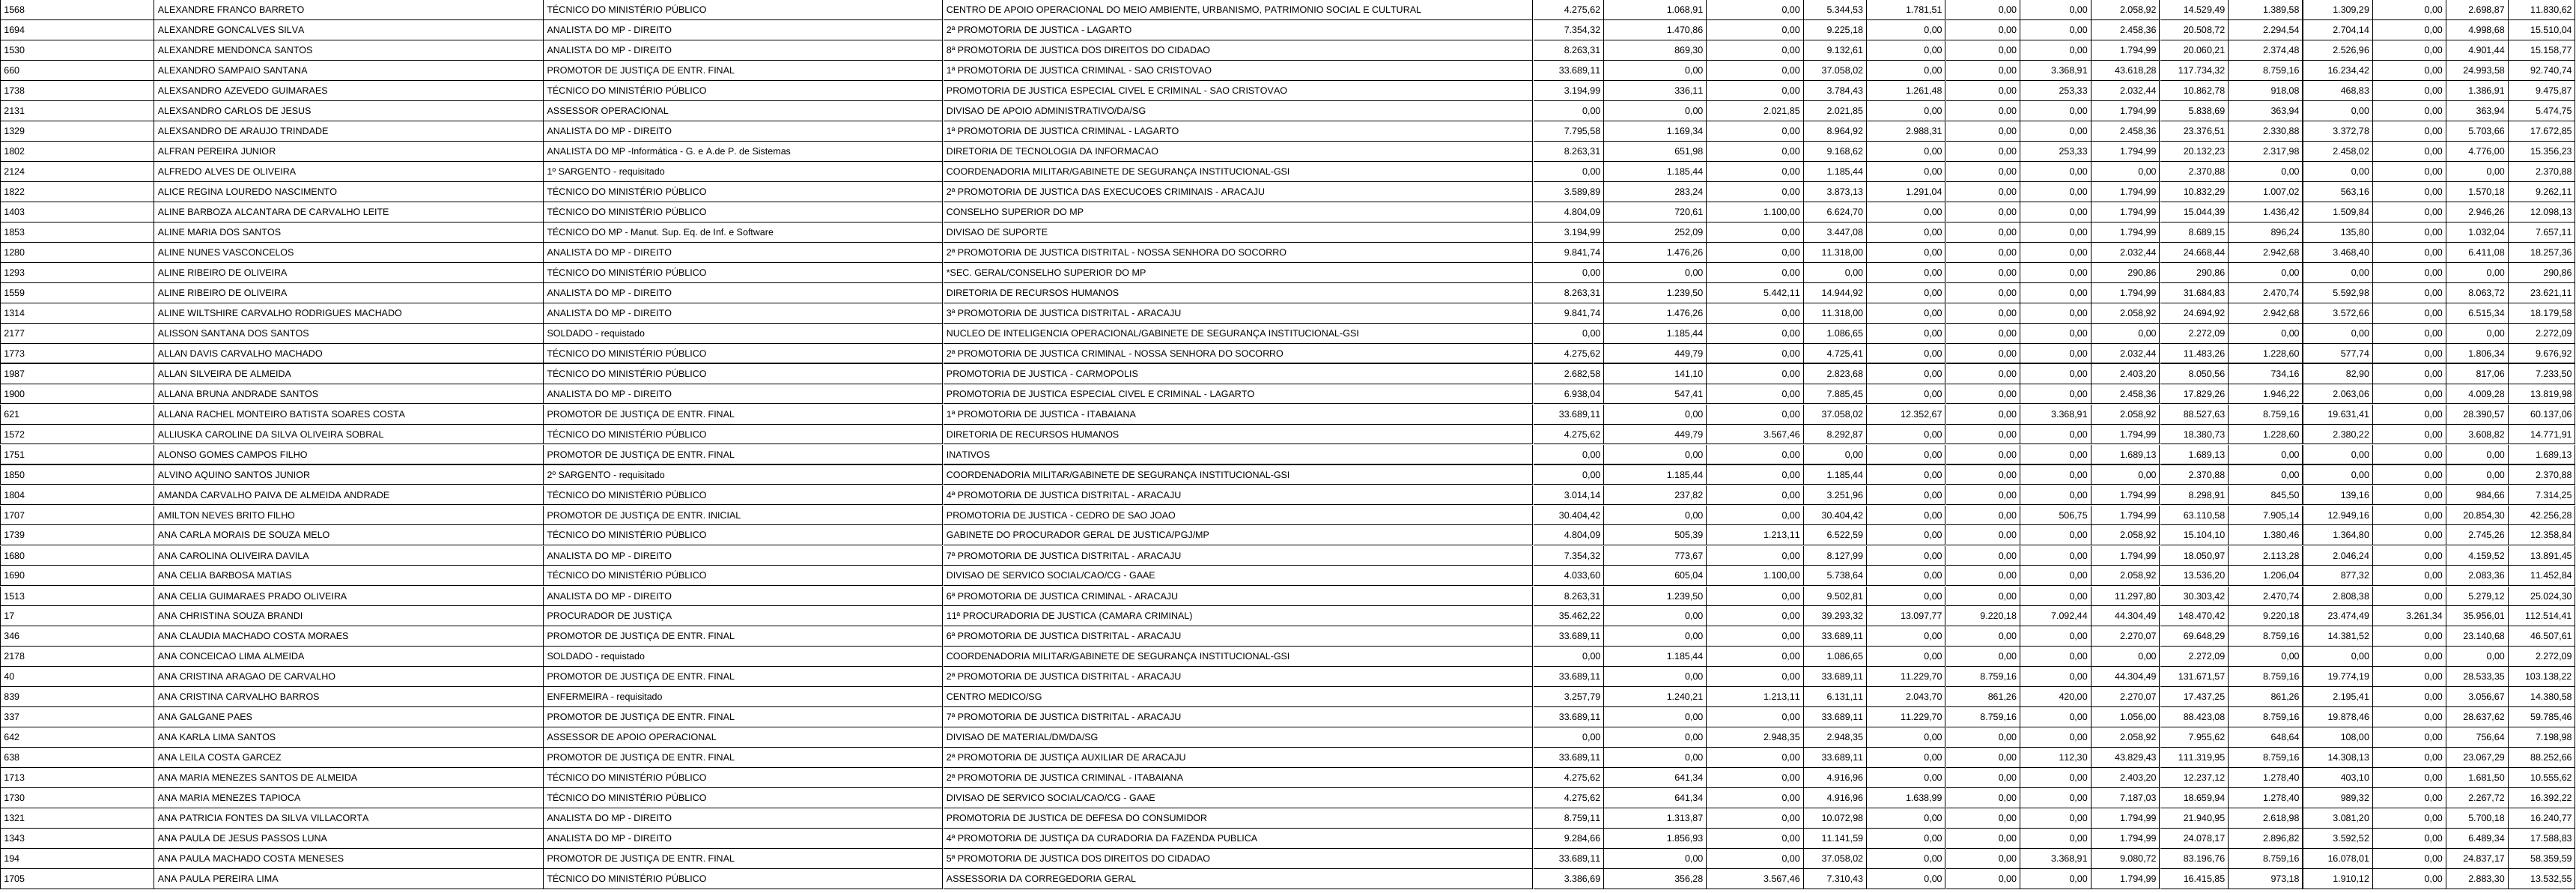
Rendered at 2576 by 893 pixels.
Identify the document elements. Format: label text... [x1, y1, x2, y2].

table_cell ALFRAN PEREIRA JUNIOR [154, 142, 543, 161]
table_cell PROMOTOR DE JUSTIÇA DE ENTR. INICIAL [544, 506, 942, 524]
table_cell 290,86 [2092, 263, 2159, 282]
table_cell 0,00 [2020, 162, 2091, 181]
table_cell 0,00 [1534, 324, 1603, 343]
table_cell 1.509,84 [2303, 202, 2372, 222]
table_cell 237,82 [1604, 485, 1706, 504]
table_cell 1.086,65 [1804, 647, 1866, 666]
table_cell 8.292,87 [1804, 425, 1866, 444]
table_cell 0,00 [2373, 142, 2446, 161]
table_cell 3.608,82 [2446, 425, 2508, 444]
table_cell 2.032,44 [2092, 81, 2159, 100]
table_cell 641,34 [1604, 768, 1706, 787]
table_cell 0,00 [1946, 142, 2020, 161]
table_cell 135,80 [2303, 223, 2372, 242]
table_cell 88.423,08 [2160, 707, 2228, 727]
table_cell 7.314,25 [2509, 485, 2575, 504]
table_cell 0,00 [1946, 506, 2020, 524]
table_cell 3.386,69 [1534, 869, 1603, 889]
table_cell 0,00 [1946, 61, 2020, 80]
table_cell 9.841,74 [1534, 303, 1603, 323]
table_cell 0,00 [1946, 849, 2020, 868]
table_cell 9.676,92 [2509, 344, 2575, 363]
table_cell 24.993,58 [2446, 61, 2508, 80]
table_header TÉCNICO DO MINISTÉRIO PÚBLICO [544, 0, 942, 19]
table_cell 1.228,60 [2229, 344, 2302, 363]
table_cell 112.514,41 [2509, 606, 2575, 626]
table_cell 0,00 [1946, 808, 2020, 828]
table_cell 4.998,68 [2446, 20, 2508, 40]
table_cell 2.058,92 [2092, 405, 2159, 424]
table_cell 2.063,06 [2303, 384, 2372, 403]
table_cell 1ª PROMOTORIA DE JUSTICA CRIMINAL - SAO CRISTOVAO [944, 61, 1532, 80]
table_cell ALINE BARBOZA ALCANTARA DE CARVALHO LEITE [154, 202, 543, 222]
table_cell 0,00 [1946, 344, 2020, 363]
table_cell 0,00 [2373, 506, 2446, 524]
table_cell 0,00 [2373, 405, 2446, 424]
table_cell ALEXANDRE MENDONCA SANTOS [154, 40, 543, 60]
table_cell TÉCNICO DO MINISTÉRIO PÚBLICO [544, 869, 942, 889]
table_cell 2.896,82 [2229, 829, 2302, 848]
table_cell 0,00 [1867, 263, 1945, 282]
table_cell 194 [1, 849, 154, 868]
table_cell 9.132,61 [1804, 40, 1866, 60]
table_cell ANA MARIA MENEZES TAPIOCA [154, 788, 543, 808]
table_cell 19.631,41 [2303, 405, 2372, 424]
table_cell TÉCNICO DO MINISTÉRIO PÚBLICO [544, 81, 942, 100]
table_cell 10.862,78 [2160, 81, 2228, 100]
table_cell 773,67 [1604, 546, 1706, 565]
table_cell 1.100,00 [1707, 202, 1803, 222]
table_cell 0,00 [1946, 465, 2020, 484]
table_cell 989,32 [2303, 788, 2372, 808]
table_cell 0,00 [2373, 384, 2446, 403]
table_cell 4.033,60 [1534, 566, 1603, 585]
table_cell 0,00 [2020, 384, 2091, 403]
table_cell 2.058,92 [2092, 566, 2159, 585]
table_cell 0,00 [2373, 829, 2446, 848]
table_cell TÉCNICO DO MINISTÉRIO PÚBLICO [544, 485, 942, 504]
table_cell 0,00 [1867, 829, 1945, 848]
table_cell 0,00 [2373, 243, 2446, 262]
table_cell AMANDA CARVALHO PAIVA DE ALMEIDA ANDRADE [154, 485, 543, 504]
table_cell 8.759,16 [2229, 405, 2302, 424]
table_cell PROMOTOR DE JUSTIÇA DE ENTR. FINAL [544, 707, 942, 727]
table_cell 10.832,29 [2160, 182, 2228, 202]
table_cell 0,00 [2303, 101, 2372, 121]
table_cell 2.948,35 [1804, 727, 1866, 747]
table_cell 23.140,68 [2446, 626, 2508, 646]
table_cell 23.621,11 [2509, 283, 2575, 303]
table_cell 1690 [1, 566, 154, 585]
table_cell 1707 [1, 506, 154, 524]
table_cell 2ª PROMOTORIA DE JUSTICA CRIMINAL - ITABAIANA [944, 768, 1532, 787]
table_cell ANA CAROLINA OLIVEIRA DAVILA [154, 546, 543, 565]
table_cell ALLIUSKA CAROLINE DA SILVA OLIVEIRA SOBRAL [154, 425, 543, 444]
table_cell 82,90 [2303, 364, 2372, 384]
table_cell 1.206,04 [2229, 566, 2302, 585]
table_cell 33.689,11 [1804, 667, 1866, 686]
table_cell 0,00 [1604, 263, 1706, 282]
table_cell 0,00 [1534, 647, 1603, 666]
table_cell 0,00 [1946, 869, 2020, 889]
table_cell DIRETORIA DE TECNOLOGIA DA INFORMACAO [944, 142, 1532, 161]
table_cell ANALISTA DO MP - DIREITO [544, 384, 942, 403]
table_cell 8.263,31 [1534, 40, 1603, 60]
table_cell ANA MARIA MENEZES SANTOS DE ALMEIDA [154, 768, 543, 787]
table_cell 1802 [1, 142, 154, 161]
table_cell ENFERMEIRA - requisitado [544, 687, 942, 706]
table_cell 0,00 [2020, 202, 2091, 222]
table_cell 0,00 [2373, 748, 2446, 767]
table_cell 0,00 [1707, 243, 1803, 262]
table_cell 30.404,42 [1534, 506, 1603, 524]
table_cell 0,00 [1867, 223, 1945, 242]
table_cell PROMOTOR DE JUSTIÇA DE ENTR. FINAL [544, 849, 942, 868]
table_cell 869,30 [1604, 40, 1706, 60]
table_cell SOLDADO - requistado [544, 324, 942, 343]
table_cell 1572 [1, 425, 154, 444]
table_cell 8.964,92 [1804, 121, 1866, 141]
table_cell 252,09 [1604, 223, 1706, 242]
table_cell PROCURADOR DE JUSTIÇA [544, 606, 942, 626]
table_cell 0,00 [1946, 20, 2020, 40]
table_cell 660 [1, 61, 154, 80]
table_cell 8.759,16 [1946, 667, 2020, 686]
table_cell 7.354,32 [1534, 20, 1603, 40]
table_cell 2.317,98 [2229, 142, 2302, 161]
table_cell 720,61 [1604, 202, 1706, 222]
table_cell 37.058,02 [1804, 61, 1866, 80]
table_cell ANALISTA DO MP - DIREITO [544, 121, 942, 141]
table_cell 1293 [1, 263, 154, 282]
table_cell 0,00 [1707, 647, 1803, 666]
table_cell 1.794,99 [2092, 283, 2159, 303]
table_cell 0,00 [1707, 81, 1803, 100]
table_cell 0,00 [1707, 829, 1803, 848]
table_cell TÉCNICO DO MINISTÉRIO PÚBLICO [544, 364, 942, 384]
table_cell 0,00 [1946, 202, 2020, 222]
table_cell 141,10 [1604, 364, 1706, 384]
table_cell 18.380,73 [2160, 425, 2228, 444]
table_cell 31.684,83 [2160, 283, 2228, 303]
table_cell 33.689,11 [1804, 707, 1866, 727]
table_cell 4ª PROMOTORIA DE JUSTICA DISTRITAL - ARACAJU [944, 485, 1532, 504]
table_cell DIVISAO DE MATERIAL/DM/DA/SG [944, 727, 1532, 747]
table_cell 13.536,20 [2160, 566, 2228, 585]
table_cell 1.476,26 [1604, 303, 1706, 323]
table_cell ANA CLAUDIA MACHADO COSTA MORAES [154, 626, 543, 646]
table_cell 547,41 [1604, 384, 1706, 403]
table_cell 0,00 [1707, 707, 1803, 727]
table_cell 1º SARGENTO - requisitado [544, 162, 942, 181]
table_cell 6.624,70 [1804, 202, 1866, 222]
table_cell 2.458,36 [2092, 121, 2159, 141]
table_cell 0,00 [1867, 768, 1945, 787]
table_cell SOLDADO - requistado [544, 647, 942, 666]
table_cell 12.352,67 [1867, 405, 1945, 424]
table_cell 35.956,01 [2446, 606, 2508, 626]
table_cell 0,00 [1707, 626, 1803, 646]
table_cell 88.252,66 [2509, 748, 2575, 767]
table_cell 0,00 [1867, 243, 1945, 262]
table_cell 0,00 [2373, 707, 2446, 727]
table_cell ALEXANDRO SAMPAIO SANTANA [154, 61, 543, 80]
table_cell 0,00 [2092, 162, 2159, 181]
table_cell PROMOTOR DE JUSTIÇA DE ENTR. FINAL [544, 748, 942, 767]
table_cell 2.403,20 [2092, 364, 2159, 384]
table_cell TÉCNICO DO MINISTÉRIO PÚBLICO [544, 182, 942, 202]
table_cell 0,00 [1707, 768, 1803, 787]
table_header 11.830,62 [2509, 0, 2575, 19]
table_cell 20.508,72 [2160, 20, 2228, 40]
table_cell 37.058,02 [1804, 405, 1866, 424]
table_cell 2.113,28 [2229, 546, 2302, 565]
table_cell 8ª PROMOTORIA DE JUSTICA DOS DIREITOS DO CIDADAO [944, 40, 1532, 60]
table_cell 5.592,98 [2303, 283, 2372, 303]
table_cell 117.734,32 [2160, 61, 2228, 80]
table_cell 0,00 [1604, 405, 1706, 424]
table_cell 0,00 [2303, 162, 2372, 181]
table_cell 0,00 [1867, 587, 1945, 605]
table_cell 24.668,44 [2160, 243, 2228, 262]
table_cell 0,00 [1867, 61, 1945, 80]
table_cell *SEC. GERAL/CONSELHO SUPERIOR DO MP [944, 263, 1532, 282]
table_cell 337 [1, 707, 154, 727]
table_cell 1.689,13 [2092, 445, 2159, 464]
table_cell 0,00 [2229, 263, 2302, 282]
table_cell 0,00 [2020, 727, 2091, 747]
table_cell 839 [1, 687, 154, 706]
table_cell 0,00 [2373, 40, 2446, 60]
table_cell 0,00 [1707, 546, 1803, 565]
table_cell 1.856,93 [1604, 829, 1706, 848]
table_cell 1.228,60 [2229, 425, 2302, 444]
table_cell 1.470,86 [1604, 20, 1706, 40]
table_cell 1.185,44 [1604, 162, 1706, 181]
table_cell 2.618,98 [2229, 808, 2302, 828]
table_cell PROMOTOR DE JUSTIÇA DE ENTR. FINAL [544, 626, 942, 646]
table_cell 0,00 [2020, 20, 2091, 40]
table_cell 734,16 [2229, 364, 2302, 384]
table_cell 0,00 [2373, 869, 2446, 889]
table_cell 4.009,28 [2446, 384, 2508, 403]
table_cell 1.213,11 [1707, 525, 1803, 545]
table_cell 1.689,13 [2509, 445, 2575, 464]
table_cell 0,00 [2373, 808, 2446, 828]
table_cell AMILTON NEVES BRITO FILHO [154, 506, 543, 524]
table_cell 0,00 [2373, 587, 2446, 605]
table_cell 290,86 [2509, 263, 2575, 282]
table_cell ALEXSANDRO DE ARAUJO TRINDADE [154, 121, 543, 141]
table_cell 17 [1, 606, 154, 626]
table_cell 1.946,22 [2229, 384, 2302, 403]
table_cell 9.080,72 [2092, 849, 2159, 868]
table_cell 0,00 [2020, 445, 2091, 464]
table_cell 3.592,52 [2303, 829, 2372, 848]
table_cell 0,00 [1867, 506, 1945, 524]
table_cell 0,00 [1707, 303, 1803, 323]
table_header 0,00 [1946, 0, 2020, 19]
table_cell 1.794,99 [2092, 546, 2159, 565]
table_cell 2.380,22 [2303, 425, 2372, 444]
table_cell ALINE RIBEIRO DE OLIVEIRA [154, 263, 543, 282]
table_cell TÉCNICO DO MINISTÉRIO PÚBLICO [544, 525, 942, 545]
table_cell 17.437,25 [2160, 687, 2228, 706]
table_cell 0,00 [2373, 525, 2446, 545]
table_cell 363,94 [2446, 101, 2508, 121]
table_header 14.529,49 [2160, 0, 2228, 19]
table_cell 0,00 [2020, 263, 2091, 282]
table_cell 0,00 [1707, 606, 1803, 626]
table_cell 2ª PROMOTORIA DE JUSTICA DISTRITAL - NOSSA SENHORA DO SOCORRO [944, 243, 1532, 262]
table_cell 8.759,16 [2229, 707, 2302, 727]
table_cell 7.092,44 [2020, 606, 2091, 626]
table_cell 0,00 [1804, 263, 1866, 282]
table_cell 8.263,31 [1534, 283, 1603, 303]
table_cell 5.738,64 [1804, 566, 1866, 585]
table_cell 0,00 [2373, 465, 2446, 484]
table_cell 0,00 [1867, 445, 1945, 464]
table_cell ANA LEILA COSTA GARCEZ [154, 748, 543, 767]
table_cell 9.841,74 [1534, 243, 1603, 262]
table_cell 1.794,99 [2092, 182, 2159, 202]
table_cell 1.794,99 [2092, 202, 2159, 222]
table_cell TÉCNICO DO MINISTÉRIO PÚBLICO [544, 344, 942, 363]
table_cell 896,24 [2229, 223, 2302, 242]
table_cell TÉCNICO DO MP - Manut. Sup. Eq. de Inf. e Software [544, 223, 942, 242]
table_cell 1853 [1, 223, 154, 242]
table_cell 42.256,28 [2509, 506, 2575, 524]
table_cell 0,00 [1707, 506, 1803, 524]
table_cell 33.689,11 [1534, 667, 1603, 686]
table_cell 0,00 [2446, 324, 2508, 343]
table_cell 2.021,85 [1804, 101, 1866, 121]
table_cell 0,00 [2020, 121, 2091, 141]
table_cell 0,00 [1534, 162, 1603, 181]
table_cell 2124 [1, 162, 154, 181]
table_cell 4.275,62 [1534, 788, 1603, 808]
table_cell 1.794,99 [2092, 506, 2159, 524]
table_cell 0,00 [1707, 485, 1803, 504]
table_header 1.309,29 [2303, 0, 2372, 19]
table_cell 0,00 [2020, 485, 2091, 504]
table_cell 2.948,35 [1707, 727, 1803, 747]
table_cell 0,00 [1867, 869, 1945, 889]
table_cell TÉCNICO DO MINISTÉRIO PÚBLICO [544, 202, 942, 222]
table_cell 7.354,32 [1534, 546, 1603, 565]
table_cell 0,00 [2446, 263, 2508, 282]
table_cell 0,00 [2303, 647, 2372, 666]
table_cell 3.567,46 [1707, 425, 1803, 444]
table_cell ALEXSANDRO CARLOS DE JESUS [154, 101, 543, 121]
table_cell TÉCNICO DO MINISTÉRIO PÚBLICO [544, 768, 942, 787]
table_cell 0,00 [2303, 324, 2372, 343]
table_cell 0,00 [2020, 587, 2091, 605]
table_cell 0,00 [2373, 202, 2446, 222]
table_cell 363,94 [2229, 101, 2302, 121]
table_cell 8.759,16 [2229, 626, 2302, 646]
table_cell 1321 [1, 808, 154, 828]
table_cell 7ª PROMOTORIA DE JUSTICA DISTRITAL - ARACAJU [944, 707, 1532, 727]
table_cell 3ª PROMOTORIA DE JUSTICA DISTRITAL - ARACAJU [944, 303, 1532, 323]
table_cell 2177 [1, 324, 154, 343]
table_cell 2.883,30 [2446, 869, 2508, 889]
table_cell ALLANA BRUNA ANDRADE SANTOS [154, 384, 543, 403]
table_cell 0,00 [1946, 829, 2020, 848]
table_cell 0,00 [1946, 748, 2020, 767]
table_cell 253,33 [2020, 81, 2091, 100]
table_cell 0,00 [2020, 788, 2091, 808]
table_cell 651,98 [1604, 142, 1706, 161]
table_cell 0,00 [1707, 748, 1803, 767]
table_cell ANALISTA DO MP - DIREITO [544, 546, 942, 565]
table_cell 1.794,99 [2092, 485, 2159, 504]
table_cell 0,00 [2373, 20, 2446, 40]
table_cell 1.794,99 [2092, 808, 2159, 828]
table_cell ALLAN SILVEIRA DE ALMEIDA [154, 364, 543, 384]
table_header 2.698,87 [2446, 0, 2508, 19]
table_cell 0,00 [1867, 384, 1945, 403]
table_cell 0,00 [1604, 849, 1706, 868]
table_cell 642 [1, 727, 154, 747]
table_header 0,00 [2373, 0, 2446, 19]
table_cell 0,00 [1534, 101, 1603, 121]
table_cell 1513 [1, 587, 154, 605]
table_cell 7.795,58 [1534, 121, 1603, 141]
table_cell PROMOTOR DE JUSTIÇA DE ENTR. FINAL [544, 445, 942, 464]
table_cell 0,00 [1946, 405, 2020, 424]
table_cell 6.515,34 [2446, 303, 2508, 323]
table_cell ALINE RIBEIRO DE OLIVEIRA [154, 283, 543, 303]
table_cell 0,00 [1707, 324, 1803, 343]
table_cell 0,00 [2373, 768, 2446, 787]
table_cell 46.507,61 [2509, 626, 2575, 646]
table_cell 20.060,21 [2160, 40, 2228, 60]
table_cell 0,00 [1946, 647, 2020, 666]
table_cell 0,00 [1867, 425, 1945, 444]
table_cell 8.689,15 [2160, 223, 2228, 242]
table_cell 16.415,85 [2160, 869, 2228, 889]
table_cell ANA CELIA GUIMARAES PRADO OLIVEIRA [154, 587, 543, 605]
table_cell ANA CRISTINA ARAGAO DE CARVALHO [154, 667, 543, 686]
table_cell 3.251,96 [1804, 485, 1866, 504]
table_cell 2.330,88 [2229, 121, 2302, 141]
table_cell ANA CHRISTINA SOUZA BRANDI [154, 606, 543, 626]
table_cell 1713 [1, 768, 154, 787]
table_cell 2.272,09 [2509, 324, 2575, 343]
table_cell 3.572,66 [2303, 303, 2372, 323]
table_cell 4.275,62 [1534, 425, 1603, 444]
table_cell 0,00 [1534, 445, 1603, 464]
table_cell 6.938,04 [1534, 384, 1603, 403]
table_cell 2.704,14 [2303, 20, 2372, 40]
table_header 1.389,58 [2229, 0, 2302, 19]
table_cell 1.436,42 [2229, 202, 2302, 222]
table_cell 1.261,48 [1867, 81, 1945, 100]
table_cell 13.532,55 [2509, 869, 2575, 889]
table_cell 8.759,16 [1946, 707, 2020, 727]
table_cell 0,00 [2446, 647, 2508, 666]
table_cell 30.303,42 [2160, 587, 2228, 605]
table_cell ANA CRISTINA CARVALHO BARROS [154, 687, 543, 706]
table_cell 0,00 [1867, 465, 1945, 484]
table_cell 19.774,19 [2303, 667, 2372, 686]
table_cell ANALISTA DO MP - DIREITO [544, 808, 942, 828]
table_cell 11.318,00 [1804, 303, 1866, 323]
table_cell 1.169,34 [1604, 121, 1706, 141]
table_cell 139,16 [2303, 485, 2372, 504]
table_cell 0,00 [1867, 364, 1945, 384]
table_cell 449,79 [1604, 425, 1706, 444]
table_cell ANA GALGANE PAES [154, 707, 543, 727]
table_cell 0,00 [2020, 707, 2091, 727]
table_cell 0,00 [1707, 40, 1803, 60]
table_cell 3.194,99 [1534, 223, 1603, 242]
table_cell 0,00 [1946, 384, 2020, 403]
table_cell 1.185,44 [1804, 465, 1866, 484]
table_cell 6.489,34 [2446, 829, 2508, 848]
table_cell 1773 [1, 344, 154, 363]
table_cell 1.007,02 [2229, 182, 2302, 202]
table_cell 4.901,44 [2446, 40, 2508, 60]
table_cell 0,00 [1604, 727, 1706, 747]
table_cell 0,00 [2373, 101, 2446, 121]
table_cell DIVISAO DE SERVICO SOCIAL/CAO/CG - GAAE [944, 566, 1532, 585]
table_cell TÉCNICO DO MINISTÉRIO PÚBLICO [544, 788, 942, 808]
table_cell ANALISTA DO MP - DIREITO [544, 243, 942, 262]
table_cell 0,00 [2020, 768, 2091, 787]
table_cell 0,00 [2373, 626, 2446, 646]
table_cell 0,00 [1707, 121, 1803, 141]
table_cell 0,00 [1946, 485, 2020, 504]
table_cell 0,00 [2446, 445, 2508, 464]
table_cell 0,00 [2020, 303, 2091, 323]
table_cell 23.474,49 [2303, 606, 2372, 626]
table_cell 30.404,42 [1804, 506, 1866, 524]
table_cell 11.452,84 [2509, 566, 2575, 585]
table_cell 9.475,87 [2509, 81, 2575, 100]
table_cell 0,00 [1604, 626, 1706, 646]
table_cell 861,26 [1946, 687, 2020, 706]
table_cell 43.618,28 [2092, 61, 2159, 80]
table_cell 1.794,99 [2092, 142, 2159, 161]
table_cell 11.483,26 [2160, 344, 2228, 363]
table_cell 33.689,11 [1534, 61, 1603, 80]
table_cell 2ª PROMOTORIA DE JUSTICA CRIMINAL - NOSSA SENHORA DO SOCORRO [944, 344, 1532, 363]
table_cell PROMOTORIA DE JUSTICA - CEDRO DE SAO JOAO [944, 506, 1532, 524]
table_cell 3.447,08 [1804, 223, 1866, 242]
table_cell 0,00 [2373, 283, 2446, 303]
table_cell 563,16 [2303, 182, 2372, 202]
table_cell 1.910,12 [2303, 869, 2372, 889]
table_cell 3.567,46 [1707, 869, 1803, 889]
table_cell 2.267,72 [2446, 788, 2508, 808]
table_header 1568 [1, 0, 154, 19]
table_cell 39.293,32 [1804, 606, 1866, 626]
table_cell 2.470,74 [2229, 587, 2302, 605]
table_cell 4.916,96 [1804, 788, 1866, 808]
table_cell 3.589,89 [1534, 182, 1603, 202]
table_cell COORDENADORIA MILITAR/GABINETE DE SEGURANÇA INSTITUCIONAL-GSI [944, 465, 1532, 484]
table_cell 1.291,04 [1867, 182, 1945, 202]
table_cell 0,00 [1707, 364, 1803, 384]
table_cell 0,00 [2020, 626, 2091, 646]
table_cell 0,00 [1946, 283, 2020, 303]
table_cell 0,00 [2446, 162, 2508, 181]
table_cell 35.462,22 [1534, 606, 1603, 626]
table_cell 8.263,31 [1534, 142, 1603, 161]
table_cell PROMOTORIA DE JUSTICA DE DEFESA DO CONSUMIDOR [944, 808, 1532, 828]
table_cell 131.671,57 [2160, 667, 2228, 686]
table_cell 8.298,91 [2160, 485, 2228, 504]
table_cell 4.804,09 [1534, 525, 1603, 545]
table_cell 8.263,31 [1534, 587, 1603, 605]
table_cell COORDENADORIA MILITAR/GABINETE DE SEGURANÇA INSTITUCIONAL-GSI [944, 647, 1532, 666]
table_cell 0,00 [1707, 162, 1803, 181]
table_cell 0,00 [2020, 324, 2091, 343]
table_cell 33.689,11 [1534, 707, 1603, 727]
table_cell 0,00 [1946, 525, 2020, 545]
table_cell 0,00 [1946, 587, 2020, 605]
table_cell 2.988,31 [1867, 121, 1945, 141]
table_cell 0,00 [2373, 303, 2446, 323]
table_cell 0,00 [2229, 465, 2302, 484]
table_cell 756,64 [2446, 727, 2508, 747]
table_cell 3.873,13 [1804, 182, 1866, 202]
table_cell 3.784,43 [1804, 81, 1866, 100]
table_cell 112,30 [2020, 748, 2091, 767]
table_cell ALLAN DAVIS CARVALHO MACHADO [154, 344, 543, 363]
table_cell 0,00 [1867, 324, 1945, 343]
table_cell 0,00 [2373, 727, 2446, 747]
table_cell 83.196,76 [2160, 849, 2228, 868]
table_cell 11.229,70 [1867, 707, 1945, 727]
table_cell 0,00 [1867, 303, 1945, 323]
table_cell 1.086,65 [1804, 324, 1866, 343]
table_cell 648,64 [2229, 727, 2302, 747]
table_cell ALEXSANDRO AZEVEDO GUIMARAES [154, 81, 543, 100]
table_cell 0,00 [1707, 405, 1803, 424]
table_cell 11.141,59 [1804, 829, 1866, 848]
table_cell 12.949,16 [2303, 506, 2372, 524]
table_cell ANALISTA DO MP - DIREITO [544, 20, 942, 40]
table_header 4.275,62 [1534, 0, 1603, 19]
table_cell 0,00 [2373, 849, 2446, 868]
table_cell 6ª PROMOTORIA DE JUSTICA DISTRITAL - ARACAJU [944, 626, 1532, 646]
table_cell 0,00 [2373, 566, 2446, 585]
table_cell 0,00 [1804, 445, 1866, 464]
table_cell 0,00 [2229, 162, 2302, 181]
table_cell 0,00 [1946, 566, 2020, 585]
table_cell ANA CELIA BARBOSA MATIAS [154, 566, 543, 585]
table_cell ALISSON SANTANA DOS SANTOS [154, 324, 543, 343]
table_cell 4.159,52 [2446, 546, 2508, 565]
table_cell 4.916,96 [1804, 768, 1866, 787]
table_cell 15.510,04 [2509, 20, 2575, 40]
table_cell 14.771,91 [2509, 425, 2575, 444]
table_cell 0,00 [1946, 324, 2020, 343]
table_cell 0,00 [1946, 101, 2020, 121]
table_cell 861,26 [2229, 687, 2302, 706]
table_cell 2.458,36 [2092, 384, 2159, 403]
table_cell 4.804,09 [1534, 202, 1603, 222]
table_cell 103.138,22 [2509, 667, 2575, 686]
table_cell 0,00 [1867, 202, 1945, 222]
table_cell ALINE MARIA DOS SANTOS [154, 223, 543, 242]
table_cell 2.808,38 [2303, 587, 2372, 605]
table_cell ANALISTA DO MP - DIREITO [544, 587, 942, 605]
table_cell 0,00 [2229, 324, 2302, 343]
table_cell 984,66 [2446, 485, 2508, 504]
table_cell 0,00 [2373, 162, 2446, 181]
table_cell ASSESSOR OPERACIONAL [544, 101, 942, 121]
table_cell 2.458,02 [2303, 142, 2372, 161]
table_cell 3.372,78 [2303, 121, 2372, 141]
table_cell 24.078,17 [2160, 829, 2228, 848]
table_cell 0,00 [2020, 364, 2091, 384]
table_cell ANALISTA DO MP - DIREITO [544, 40, 942, 60]
table_cell 8.759,16 [2229, 849, 2302, 868]
table_cell 2.195,41 [2303, 687, 2372, 706]
table_cell 1850 [1, 465, 154, 484]
table_cell 108,00 [2303, 727, 2372, 747]
table_cell 2.046,24 [2303, 546, 2372, 565]
table_cell 0,00 [2020, 808, 2091, 828]
table_cell 8.759,11 [1534, 808, 1603, 828]
table_cell 0,00 [2373, 445, 2446, 464]
table_cell INATIVOS [944, 445, 1532, 464]
table_cell 12.237,12 [2160, 768, 2228, 787]
table_cell 1738 [1, 81, 154, 100]
table_cell 0,00 [2446, 465, 2508, 484]
table_cell 8.759,16 [2229, 748, 2302, 767]
table_cell DIVISAO DE APOIO ADMINISTRATIVO/DA/SG [944, 101, 1532, 121]
table_cell ANA PAULA PEREIRA LIMA [154, 869, 543, 889]
table_cell 2.942,68 [2229, 243, 2302, 262]
table_cell 11.229,70 [1867, 667, 1945, 686]
table_cell 11.318,00 [1804, 243, 1866, 262]
table_cell 0,00 [1946, 263, 2020, 282]
table_cell 0,00 [1867, 40, 1945, 60]
table_cell 0,00 [2092, 465, 2159, 484]
table_cell 0,00 [1604, 101, 1706, 121]
table_cell 11ª PROCURADORIA DE JUSTICA (CAMARA CRIMINAL) [944, 606, 1532, 626]
table_cell 1.313,87 [1604, 808, 1706, 828]
table_cell 0,00 [2020, 647, 2091, 666]
table_cell 0,00 [2092, 324, 2159, 343]
table_cell 1.386,91 [2446, 81, 2508, 100]
table_cell 0,00 [2373, 223, 2446, 242]
table_cell 0,00 [1707, 263, 1803, 282]
table_cell ANA PAULA MACHADO COSTA MENESES [154, 849, 543, 868]
table_cell 0,00 [2373, 647, 2446, 666]
table_cell 17.588,83 [2509, 829, 2575, 848]
table_header 5.344,53 [1804, 0, 1866, 19]
table_cell 0,00 [1946, 303, 2020, 323]
table_header CENTRO DE APOIO OPERACIONAL DO MEIO AMBIENTE, URBANISMO, PATRIMONIO SOCIAL E CULTURAL [944, 0, 1532, 19]
table_cell 0,00 [1946, 223, 2020, 242]
table_cell 69.648,29 [2160, 626, 2228, 646]
table_cell 2.370,88 [2509, 465, 2575, 484]
table_cell 1403 [1, 202, 154, 222]
table_cell 23.376,51 [2160, 121, 2228, 141]
table_cell 9.502,81 [1804, 587, 1866, 605]
table_cell 1559 [1, 283, 154, 303]
table_cell 0,00 [1604, 748, 1706, 767]
table_cell ASSESSORIA DA CORREGEDORIA GERAL [944, 869, 1532, 889]
table_cell 0,00 [2020, 344, 2091, 363]
table_cell 0,00 [2020, 667, 2091, 686]
table_cell 1.185,44 [1804, 162, 1866, 181]
table_cell 1.032,04 [2446, 223, 2508, 242]
table_cell 1694 [1, 20, 154, 40]
table_cell 2ª PROMOTORIA DE JUSTICA DISTRITAL - ARACAJU [944, 667, 1532, 686]
table_cell 0,00 [1604, 61, 1706, 80]
table_cell 1739 [1, 525, 154, 545]
table_cell 28.533,35 [2446, 667, 2508, 686]
table_cell PROMOTOR DE JUSTIÇA DE ENTR. FINAL [544, 405, 942, 424]
table_cell 0,00 [1867, 485, 1945, 504]
table_cell 2.058,92 [2092, 727, 2159, 747]
table_cell 0,00 [1604, 667, 1706, 686]
table_cell DIRETORIA DE RECURSOS HUMANOS [944, 425, 1532, 444]
table_cell 33.689,11 [1534, 849, 1603, 868]
table_cell 16.078,01 [2303, 849, 2372, 868]
table_cell COORDENADORIA MILITAR/GABINETE DE SEGURANÇA INSTITUCIONAL-GSI [944, 162, 1532, 181]
table_header 0,00 [2020, 0, 2091, 19]
table_cell 0,00 [2020, 869, 2091, 889]
table_cell 9.220,18 [2229, 606, 2302, 626]
table_cell 1804 [1, 485, 154, 504]
table_cell 1680 [1, 546, 154, 565]
table_cell 0,00 [1867, 525, 1945, 545]
table_cell PROMOTOR DE JUSTIÇA DE ENTR. FINAL [544, 667, 942, 686]
table_cell 0,00 [2373, 61, 2446, 80]
table_cell 1.278,40 [2229, 788, 2302, 808]
table_cell 0,00 [1707, 20, 1803, 40]
table_cell 1.213,11 [1707, 687, 1803, 706]
table_cell 621 [1, 405, 154, 424]
table_cell 5.279,12 [2446, 587, 2508, 605]
table_cell 2178 [1, 647, 154, 666]
table_cell 5.474,75 [2509, 101, 2575, 121]
table_cell 28.390,57 [2446, 405, 2508, 424]
table_cell ANA PAULA DE JESUS PASSOS LUNA [154, 829, 543, 848]
table_cell 3.056,67 [2446, 687, 2508, 706]
table_cell 0,00 [2373, 485, 2446, 504]
table_cell 0,00 [2303, 445, 2372, 464]
table_cell 24.837,17 [2446, 849, 2508, 868]
table_cell 0,00 [2020, 283, 2091, 303]
table_cell 18.257,36 [2509, 243, 2575, 262]
table_cell 3.261,34 [2373, 606, 2446, 626]
table_cell 0,00 [1867, 344, 1945, 363]
table_cell 1.364,80 [2303, 525, 2372, 545]
table_cell 2131 [1, 101, 154, 121]
table_cell 468,83 [2303, 81, 2372, 100]
table_cell 8.759,16 [2229, 61, 2302, 80]
table_cell 0,00 [1707, 223, 1803, 242]
table_cell 356,28 [1604, 869, 1706, 889]
table_cell 506,75 [2020, 506, 2091, 524]
table_cell 0,00 [1604, 445, 1706, 464]
table_cell 1.638,99 [1867, 788, 1945, 808]
table_cell 0,00 [2373, 324, 2446, 343]
table_cell 111.319,95 [2160, 748, 2228, 767]
table_cell 1280 [1, 243, 154, 262]
table_cell 0,00 [1867, 727, 1945, 747]
table_cell 3.257,79 [1534, 687, 1603, 706]
table_cell 7ª PROMOTORIA DE JUSTICA DISTRITAL - ARACAJU [944, 546, 1532, 565]
table_cell 638 [1, 748, 154, 767]
table_cell 13.819,98 [2509, 384, 2575, 403]
table_cell ALEXANDRE GONCALVES SILVA [154, 20, 543, 40]
table_cell 2.272,09 [2509, 647, 2575, 666]
table_cell 2ª PROMOTORIA DE JUSTICA - LAGARTO [944, 20, 1532, 40]
table_cell ANA KARLA LIMA SANTOS [154, 727, 543, 747]
table_cell 1.239,50 [1604, 587, 1706, 605]
table_cell 3.081,20 [2303, 808, 2372, 828]
table_cell 1730 [1, 788, 154, 808]
table_cell 0,00 [2373, 263, 2446, 282]
table_cell 7.885,45 [1804, 384, 1866, 403]
table_cell 33.689,11 [1534, 748, 1603, 767]
table_cell 0,00 [2373, 425, 2446, 444]
table_cell 9.220,18 [1946, 606, 2020, 626]
table_cell ALFREDO ALVES DE OLIVEIRA [154, 162, 543, 181]
table_cell 0,00 [1867, 647, 1945, 666]
table_cell 15.044,39 [2160, 202, 2228, 222]
table_header ALEXANDRE FRANCO BARRETO [154, 0, 543, 19]
table_cell 253,33 [2020, 142, 2091, 161]
table_cell 0,00 [1867, 748, 1945, 767]
table_cell GABINETE DO PROCURADOR GERAL DE JUSTICA/PGJ/MP [944, 525, 1532, 545]
table_cell 1.794,99 [2092, 425, 2159, 444]
table_cell ALONSO GOMES CAMPOS FILHO [154, 445, 543, 464]
table_cell 2.370,88 [2509, 162, 2575, 181]
table_cell 336,11 [1604, 81, 1706, 100]
table_cell 0,00 [1867, 283, 1945, 303]
table_cell 18.179,58 [2509, 303, 2575, 323]
table_cell 0,00 [2020, 465, 2091, 484]
table_cell 0,00 [1946, 243, 2020, 262]
table_cell 60.137,06 [2509, 405, 2575, 424]
table_cell 2.270,07 [2092, 626, 2159, 646]
table_cell DIVISAO DE SUPORTE [944, 223, 1532, 242]
table_cell 2º SARGENTO - requisitado [544, 465, 942, 484]
table_cell 7.905,14 [2229, 506, 2302, 524]
table_cell 15.356,23 [2509, 142, 2575, 161]
table_cell 1900 [1, 384, 154, 403]
table_cell ANA CARLA MORAIS DE SOUZA MELO [154, 525, 543, 545]
table_cell TÉCNICO DO MINISTÉRIO PÚBLICO [544, 263, 942, 282]
table_cell 6.131,11 [1804, 687, 1866, 706]
table_cell ASSESSOR DE APOIO OPERACIONAL [544, 727, 942, 747]
table_cell 12.358,84 [2509, 525, 2575, 545]
table_cell 0,00 [1707, 445, 1803, 464]
table_cell ANA PATRICIA FONTES DA SILVA VILLACORTA [154, 808, 543, 828]
table_cell 63.110,58 [2160, 506, 2228, 524]
table_cell 5.703,66 [2446, 121, 2508, 141]
table_cell 2.682,58 [1534, 364, 1603, 384]
table_cell 14.381,52 [2303, 626, 2372, 646]
table_cell 9.168,62 [1804, 142, 1866, 161]
table_cell 1.239,50 [1604, 283, 1706, 303]
table_cell 40 [1, 667, 154, 686]
table_cell 817,06 [2446, 364, 2508, 384]
table_cell 0,00 [2020, 101, 2091, 121]
table_cell ALLANA RACHEL MONTEIRO BATISTA SOARES COSTA [154, 405, 543, 424]
table_cell 8.759,16 [2229, 667, 2302, 686]
table_cell 0,00 [1534, 727, 1603, 747]
table_cell 0,00 [1946, 626, 2020, 646]
table_cell 6ª PROMOTORIA DE JUSTICA CRIMINAL - ARACAJU [944, 587, 1532, 605]
table_cell 1343 [1, 829, 154, 848]
table_cell 17.829,26 [2160, 384, 2228, 403]
table_cell 16.234,42 [2303, 61, 2372, 80]
table_cell 4.776,00 [2446, 142, 2508, 161]
table_cell 1.794,99 [2092, 223, 2159, 242]
table_cell CENTRO MEDICO/SG [944, 687, 1532, 706]
table_cell 845,50 [2229, 485, 2302, 504]
table_cell 0,00 [2229, 647, 2302, 666]
table_cell 2.370,88 [2160, 465, 2228, 484]
table_cell DIRETORIA DE RECURSOS HUMANOS [944, 283, 1532, 303]
table_cell 21.940,95 [2160, 808, 2228, 828]
table_cell ALINE WILTSHIRE CARVALHO RODRIGUES MACHADO [154, 303, 543, 323]
table_cell 0,00 [1867, 20, 1945, 40]
table_cell 0,00 [1946, 81, 2020, 100]
table_cell 3.368,91 [2020, 405, 2091, 424]
table_cell 58.359,59 [2509, 849, 2575, 868]
table_cell 2.942,68 [2229, 303, 2302, 323]
table_cell 16.240,77 [2509, 808, 2575, 828]
table_cell 15.158,77 [2509, 40, 2575, 60]
table_cell PROMOTORIA DE JUSTICA ESPECIAL CIVEL E CRIMINAL - LAGARTO [944, 384, 1532, 403]
table_header 0,00 [1707, 0, 1803, 19]
table_cell 1530 [1, 40, 154, 60]
table_cell 346 [1, 626, 154, 646]
table_cell 0,00 [1707, 465, 1803, 484]
table_cell 20.132,23 [2160, 142, 2228, 161]
table_cell 0,00 [2020, 829, 2091, 848]
table_cell 1.681,50 [2446, 768, 2508, 787]
table_cell 2.083,36 [2446, 566, 2508, 585]
table_cell 0,00 [1707, 142, 1803, 161]
table_cell 283,24 [1604, 182, 1706, 202]
table_cell 420,00 [2020, 687, 2091, 706]
table_cell 0,00 [2020, 546, 2091, 565]
table_cell 8.063,72 [2446, 283, 2508, 303]
table_cell 17.672,85 [2509, 121, 2575, 141]
table_cell 25.024,30 [2509, 587, 2575, 605]
table_cell 2.946,26 [2446, 202, 2508, 222]
table_cell 0,00 [1946, 546, 2020, 565]
table_cell 7.310,43 [1804, 869, 1866, 889]
table_cell 2.470,74 [2229, 283, 2302, 303]
table_cell 0,00 [1946, 768, 2020, 787]
table_cell 10.555,62 [2509, 768, 2575, 787]
table_cell 1.794,99 [2092, 869, 2159, 889]
table_cell 0,00 [2303, 465, 2372, 484]
table_cell 2.032,44 [2092, 243, 2159, 262]
table_cell 0,00 [1707, 182, 1803, 202]
table_cell 14.380,58 [2509, 687, 2575, 706]
table_cell 1.689,13 [2160, 445, 2228, 464]
table_cell 0,00 [1604, 606, 1706, 626]
table_cell 7.657,11 [2509, 223, 2575, 242]
table_cell TÉCNICO DO MINISTÉRIO PÚBLICO [544, 425, 942, 444]
table_cell 4.725,41 [1804, 344, 1866, 363]
table_cell 1987 [1, 364, 154, 384]
table_cell 0,00 [2373, 687, 2446, 706]
table_cell 6.522,59 [1804, 525, 1866, 545]
table_cell 0,00 [1604, 506, 1706, 524]
table_cell 0,00 [1707, 384, 1803, 403]
table_cell 0,00 [1867, 162, 1945, 181]
table_cell 0,00 [1946, 445, 2020, 464]
table_cell 43.829,43 [2092, 748, 2159, 767]
table_cell 1329 [1, 121, 154, 141]
table_cell 1.278,40 [2229, 768, 2302, 787]
table_cell 14.308,13 [2303, 748, 2372, 767]
table_cell 7.198,98 [2509, 727, 2575, 747]
table_cell 9.262,11 [2509, 182, 2575, 202]
table_cell PROMOTORIA DE JUSTICA - CARMOPOLIS [944, 364, 1532, 384]
table_cell 2.526,96 [2303, 40, 2372, 60]
table_cell PROMOTORIA DE JUSTICA ESPECIAL CIVEL E CRIMINAL - SAO CRISTOVAO [944, 81, 1532, 100]
table_cell 4ª PROMOTORIA DE JUSTIÇA DA CURADORIA DA FAZENDA PUBLICA [944, 829, 1532, 848]
table_cell 12.098,13 [2509, 202, 2575, 222]
table_cell 449,79 [1604, 344, 1706, 363]
table_cell 24.694,92 [2160, 303, 2228, 323]
table_cell 0,00 [1707, 587, 1803, 605]
table_cell 0,00 [2020, 182, 2091, 202]
table_cell 0,00 [2373, 667, 2446, 686]
table_cell 0,00 [2373, 344, 2446, 363]
table_cell 0,00 [2020, 40, 2091, 60]
table_cell 88.527,63 [2160, 405, 2228, 424]
table_cell ALVINO AQUINO SANTOS JUNIOR [154, 465, 543, 484]
table_cell 19.878,46 [2303, 707, 2372, 727]
table_cell 2.823,68 [1804, 364, 1866, 384]
table_cell 2.021,85 [1707, 101, 1803, 121]
table_cell 20.854,30 [2446, 506, 2508, 524]
table_cell 3.468,40 [2303, 243, 2372, 262]
table_cell 0,00 [1867, 101, 1945, 121]
table_cell 7.187,03 [2092, 788, 2159, 808]
table_cell 1751 [1, 445, 154, 464]
table_cell 18.659,94 [2160, 788, 2228, 808]
table_cell 0,00 [1604, 707, 1706, 727]
table_cell 1.570,18 [2446, 182, 2508, 202]
table_cell ANA CONCEICAO LIMA ALMEIDA [154, 647, 543, 666]
table_cell 0,00 [1534, 263, 1603, 282]
table_cell 0,00 [1707, 61, 1803, 80]
table_cell 3.368,91 [2020, 61, 2091, 80]
table_cell 1.806,34 [2446, 344, 2508, 363]
table_cell PROMOTOR DE JUSTIÇA DE ENTR. FINAL [544, 61, 942, 80]
table_cell DIVISAO DE SERVICO SOCIAL/CAO/CG - GAAE [944, 788, 1532, 808]
table_cell 0,00 [2092, 647, 2159, 666]
table_cell 0,00 [1867, 626, 1945, 646]
table_cell ANALISTA DO MP -Informática - G. e A.de P. de Sistemas [544, 142, 942, 161]
table_cell 1.056,00 [2092, 707, 2159, 727]
table_cell 0,00 [1867, 142, 1945, 161]
table_cell 0,00 [2020, 566, 2091, 585]
table_cell 0,00 [1946, 788, 2020, 808]
table_cell 8.127,99 [1804, 546, 1866, 565]
table_cell 2.270,07 [2092, 687, 2159, 706]
table_cell 1.100,00 [1707, 566, 1803, 585]
table_cell 2ª PROMOTORIA DE JUSTIÇA AUXILIAR DE ARACAJU [944, 748, 1532, 767]
table_cell 59.785,46 [2509, 707, 2575, 727]
table_cell 33.689,11 [1534, 626, 1603, 646]
table_cell 28.637,62 [2446, 707, 2508, 727]
table_cell 0,00 [2020, 525, 2091, 545]
table_cell 5.838,69 [2160, 101, 2228, 121]
table_cell 2.458,36 [2092, 20, 2159, 40]
table_cell 4.275,62 [1534, 768, 1603, 787]
table_cell 3.368,91 [2020, 849, 2091, 868]
table_cell 1.240,21 [1604, 687, 1706, 706]
table_cell 2.374,48 [2229, 40, 2302, 60]
table_cell ANALISTA DO MP - DIREITO [544, 829, 942, 848]
table_cell 403,10 [2303, 768, 2372, 787]
table_cell ANALISTA DO MP - DIREITO [544, 283, 942, 303]
table_cell 641,34 [1604, 788, 1706, 808]
table_cell ANALISTA DO MP - DIREITO [544, 303, 942, 323]
table_cell 5ª PROMOTORIA DE JUSTICA DOS DIREITOS DO CIDADAO [944, 849, 1532, 868]
table_cell 2.745,26 [2446, 525, 2508, 545]
table_cell 0,00 [2303, 263, 2372, 282]
table_cell 14.944,92 [1804, 283, 1866, 303]
table_cell 0,00 [2020, 223, 2091, 242]
table_cell 2.043,70 [1867, 687, 1945, 706]
table_cell 23.067,29 [2446, 748, 2508, 767]
table_cell 0,00 [1946, 425, 2020, 444]
table_cell 6.411,08 [2446, 243, 2508, 262]
table_cell 1314 [1, 303, 154, 323]
table_cell 0,00 [2373, 546, 2446, 565]
table_cell 1.185,44 [1604, 647, 1706, 666]
table_cell 0,00 [2373, 121, 2446, 141]
table_cell 1.185,44 [1604, 324, 1706, 343]
table_cell 3.014,14 [1534, 485, 1603, 504]
table_cell 4.275,62 [1534, 344, 1603, 363]
table_cell 37.058,02 [1804, 849, 1866, 868]
table_cell 505,39 [1604, 525, 1706, 545]
table_cell 2ª PROMOTORIA DE JUSTICA DAS EXECUCOES CRIMINAIS - ARACAJU [944, 182, 1532, 202]
table_cell 16.392,22 [2509, 788, 2575, 808]
table_cell 9.284,66 [1534, 829, 1603, 848]
table_cell 2.058,92 [2092, 525, 2159, 545]
table_cell 0,00 [2373, 81, 2446, 100]
table_cell 0,00 [2020, 243, 2091, 262]
table_cell 15.104,10 [2160, 525, 2228, 545]
table_cell 877,32 [2303, 566, 2372, 585]
table_cell 0,00 [1946, 121, 2020, 141]
table_cell 2.370,88 [2160, 162, 2228, 181]
table_cell 33.689,11 [1804, 748, 1866, 767]
table_header 2.058,92 [2092, 0, 2159, 19]
table_cell 0,00 [1946, 364, 2020, 384]
table_cell 7.955,62 [2160, 727, 2228, 747]
table_cell 0,00 [1946, 40, 2020, 60]
table_cell 1ª PROMOTORIA DE JUSTICA CRIMINAL - LAGARTO [944, 121, 1532, 141]
table_cell 0,00 [1534, 465, 1603, 484]
table_cell 1.794,99 [2092, 829, 2159, 848]
table_cell ALICE REGINA LOUREDO NASCIMENTO [154, 182, 543, 202]
table_cell 13.097,77 [1867, 606, 1945, 626]
table_cell 2.403,20 [2092, 768, 2159, 787]
table_cell 918,08 [2229, 81, 2302, 100]
table_cell 8.050,56 [2160, 364, 2228, 384]
table_cell 11.297,80 [2092, 587, 2159, 605]
table_cell 44.304,49 [2092, 667, 2159, 686]
table_cell 1.476,26 [1604, 243, 1706, 262]
table_cell 2.294,54 [2229, 20, 2302, 40]
table_cell 0,00 [2020, 425, 2091, 444]
table_cell 1.794,99 [2092, 40, 2159, 60]
table_cell 92.740,74 [2509, 61, 2575, 80]
table_cell 1.794,99 [2092, 101, 2159, 121]
table_cell 0,00 [2229, 445, 2302, 464]
table_cell 10.072,98 [1804, 808, 1866, 828]
table_cell 0,00 [1946, 162, 2020, 181]
table_cell 973,18 [2229, 869, 2302, 889]
table_cell 2.058,92 [2092, 303, 2159, 323]
table_cell 3.194,99 [1534, 81, 1603, 100]
table_cell 33.689,11 [1804, 626, 1866, 646]
table_cell 2.032,44 [2092, 344, 2159, 363]
table_cell 18.050,97 [2160, 546, 2228, 565]
table_cell 1705 [1, 869, 154, 889]
table_cell 148.470,42 [2160, 606, 2228, 626]
table_cell 0,00 [1707, 788, 1803, 808]
table_cell 1ª PROMOTORIA DE JUSTICA - ITABAIANA [944, 405, 1532, 424]
table_cell 5.442,11 [1707, 283, 1803, 303]
table_cell 1.380,46 [2229, 525, 2302, 545]
table_cell 7.233,50 [2509, 364, 2575, 384]
table_cell 0,00 [1867, 566, 1945, 585]
table_cell 0,00 [1707, 667, 1803, 686]
table_header 1.781,51 [1867, 0, 1945, 19]
table_cell 0,00 [2373, 182, 2446, 202]
table_cell NUCLEO DE INTELIGENCIA OPERACIONAL/GABINETE DE SEGURANÇA INSTITUCIONAL-GSI [944, 324, 1532, 343]
table_cell TÉCNICO DO MINISTÉRIO PÚBLICO [544, 566, 942, 585]
table_cell 0,00 [1946, 727, 2020, 747]
table_cell 5.700,18 [2446, 808, 2508, 828]
table_cell 0,00 [1707, 849, 1803, 868]
table_cell ALINE NUNES VASCONCELOS [154, 243, 543, 262]
table_header 1.068,91 [1604, 0, 1706, 19]
table_cell 0,00 [1707, 344, 1803, 363]
table_cell 0,00 [1867, 546, 1945, 565]
table_cell 0,00 [2373, 788, 2446, 808]
table_cell 577,74 [2303, 344, 2372, 363]
table_cell 2.272,09 [2160, 647, 2228, 666]
table_cell 2.272,09 [2160, 324, 2228, 343]
table_cell 0,00 [1946, 182, 2020, 202]
table_cell 0,00 [1707, 808, 1803, 828]
table_cell 44.304,49 [2092, 606, 2159, 626]
table_cell 0,00 [1867, 808, 1945, 828]
table_cell 0,00 [1867, 849, 1945, 868]
table_cell 13.891,45 [2509, 546, 2575, 565]
table_cell 0,00 [2373, 364, 2446, 384]
table_cell 1822 [1, 182, 154, 202]
table_cell 9.225,18 [1804, 20, 1866, 40]
table_cell 605,04 [1604, 566, 1706, 585]
table_cell 290,86 [2160, 263, 2228, 282]
table_cell CONSELHO SUPERIOR DO MP [944, 202, 1532, 222]
table_cell 33.689,11 [1534, 405, 1603, 424]
table_cell 1.185,44 [1604, 465, 1706, 484]
